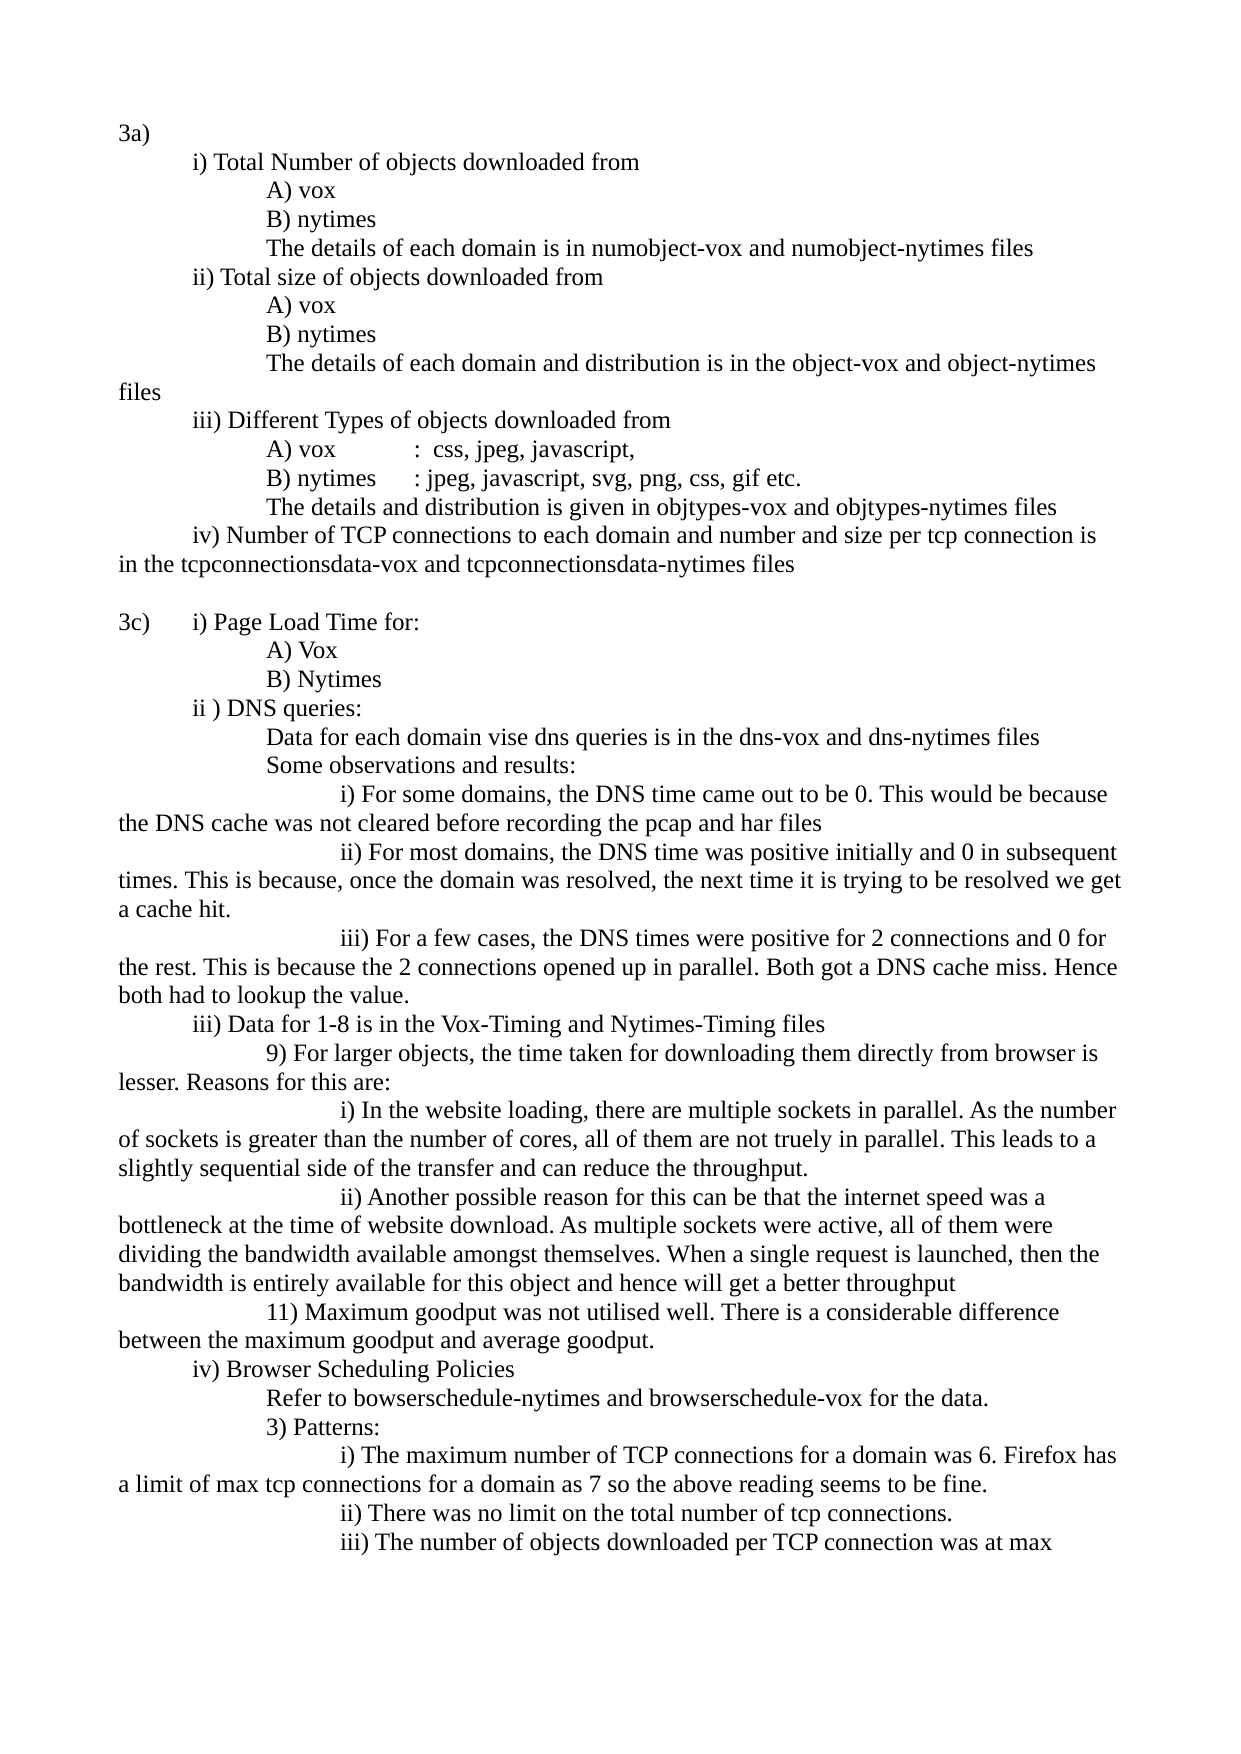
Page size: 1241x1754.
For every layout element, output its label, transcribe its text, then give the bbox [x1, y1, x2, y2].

text iv) Browser Scheduling Policies [118, 1354, 1122, 1383]
text ii ) DNS queries: [118, 693, 1122, 722]
text A) vox : css, jpeg, javascript, [118, 434, 1122, 463]
text B) nytimes [118, 204, 1122, 233]
text iii) For a few cases, the DNS times were positive for 2 connections and 0 for the rest. This is because the 2 connections opened up in parallel. Both got a DNS cache miss. Hence both had to lookup the value. [118, 923, 1122, 1009]
text B) Nytimes [118, 664, 1122, 693]
text i) For some domains, the DNS time came out to be 0. This would be because the DNS cache was not cleared before recording the pcap and har files [118, 779, 1122, 837]
text i) The maximum number of TCP connections for a domain was 6. Firefox has a limit of max tcp connections for a domain as 7 so the above reading seems to be fine. [118, 1441, 1122, 1498]
text A) Vox [118, 636, 1122, 664]
text ii) Total size of objects downloaded from [118, 262, 1122, 291]
text ii) For most domains, the DNS time was positive initially and 0 in subsequent times. This is because, once the domain was resolved, the next time it is trying to be resolved we get a cache hit. [118, 837, 1122, 923]
text iii) Different Types of objects downloaded from [118, 406, 1122, 434]
text iii) The number of objects downloaded per TCP connection was at max [118, 1527, 1122, 1556]
text Data for each domain vise dns queries is in the dns-vox and dns-nytimes files [118, 722, 1122, 751]
text 3c) i) Page Load Time for: [118, 607, 1122, 636]
text iii) Data for 1-8 is in the Vox-Timing and Nytimes-Timing files [118, 1009, 1122, 1038]
text B) nytimes : jpeg, javascript, svg, png, css, gif etc. [118, 463, 1122, 492]
text iv) Number of TCP connections to each domain and number and size per tcp connection is in the tcpconnectionsdata-vox and tcpconnectionsdata-nytimes files [118, 521, 1122, 578]
text The details and distribution is given in objtypes-vox and objtypes-nytimes files [118, 492, 1122, 521]
text 3a) [118, 118, 1122, 147]
text The details of each domain is in numobject-vox and numobject-nytimes files [118, 233, 1122, 262]
text 11) Maximum goodput was not utilised well. There is a considerable difference between the maximum goodput and average goodput. [118, 1297, 1122, 1354]
text Some observations and results: [118, 751, 1122, 779]
text A) vox [118, 291, 1122, 319]
text i) Total Number of objects downloaded from [118, 147, 1122, 176]
text A) vox [118, 176, 1122, 204]
text 9) For larger objects, the time taken for downloading them directly from browser is lesser. Reasons for this are: [118, 1038, 1122, 1096]
text ii) Another possible reason for this can be that the internet speed was a bottleneck at the time of website download. As multiple sockets were active, all of them were dividing the bandwidth available amongst themselves. When a single request is launched, then the bandwidth is entirely available for this object and hence will get a better throughput [118, 1182, 1122, 1297]
text Refer to bowserschedule-nytimes and browserschedule-vox for the data. [118, 1383, 1122, 1412]
text B) nytimes [118, 319, 1122, 348]
text The details of each domain and distribution is in the object-vox and object-nytimes files [118, 348, 1122, 406]
text i) In the website loading, there are multiple sockets in parallel. As the number of sockets is greater than the number of cores, all of them are not truely in parallel. This leads to a slightly sequential side of the transfer and can reduce the throughput. [118, 1096, 1122, 1182]
text ii) There was no limit on the total number of tcp connections. [118, 1498, 1122, 1527]
text 3) Patterns: [118, 1412, 1122, 1441]
